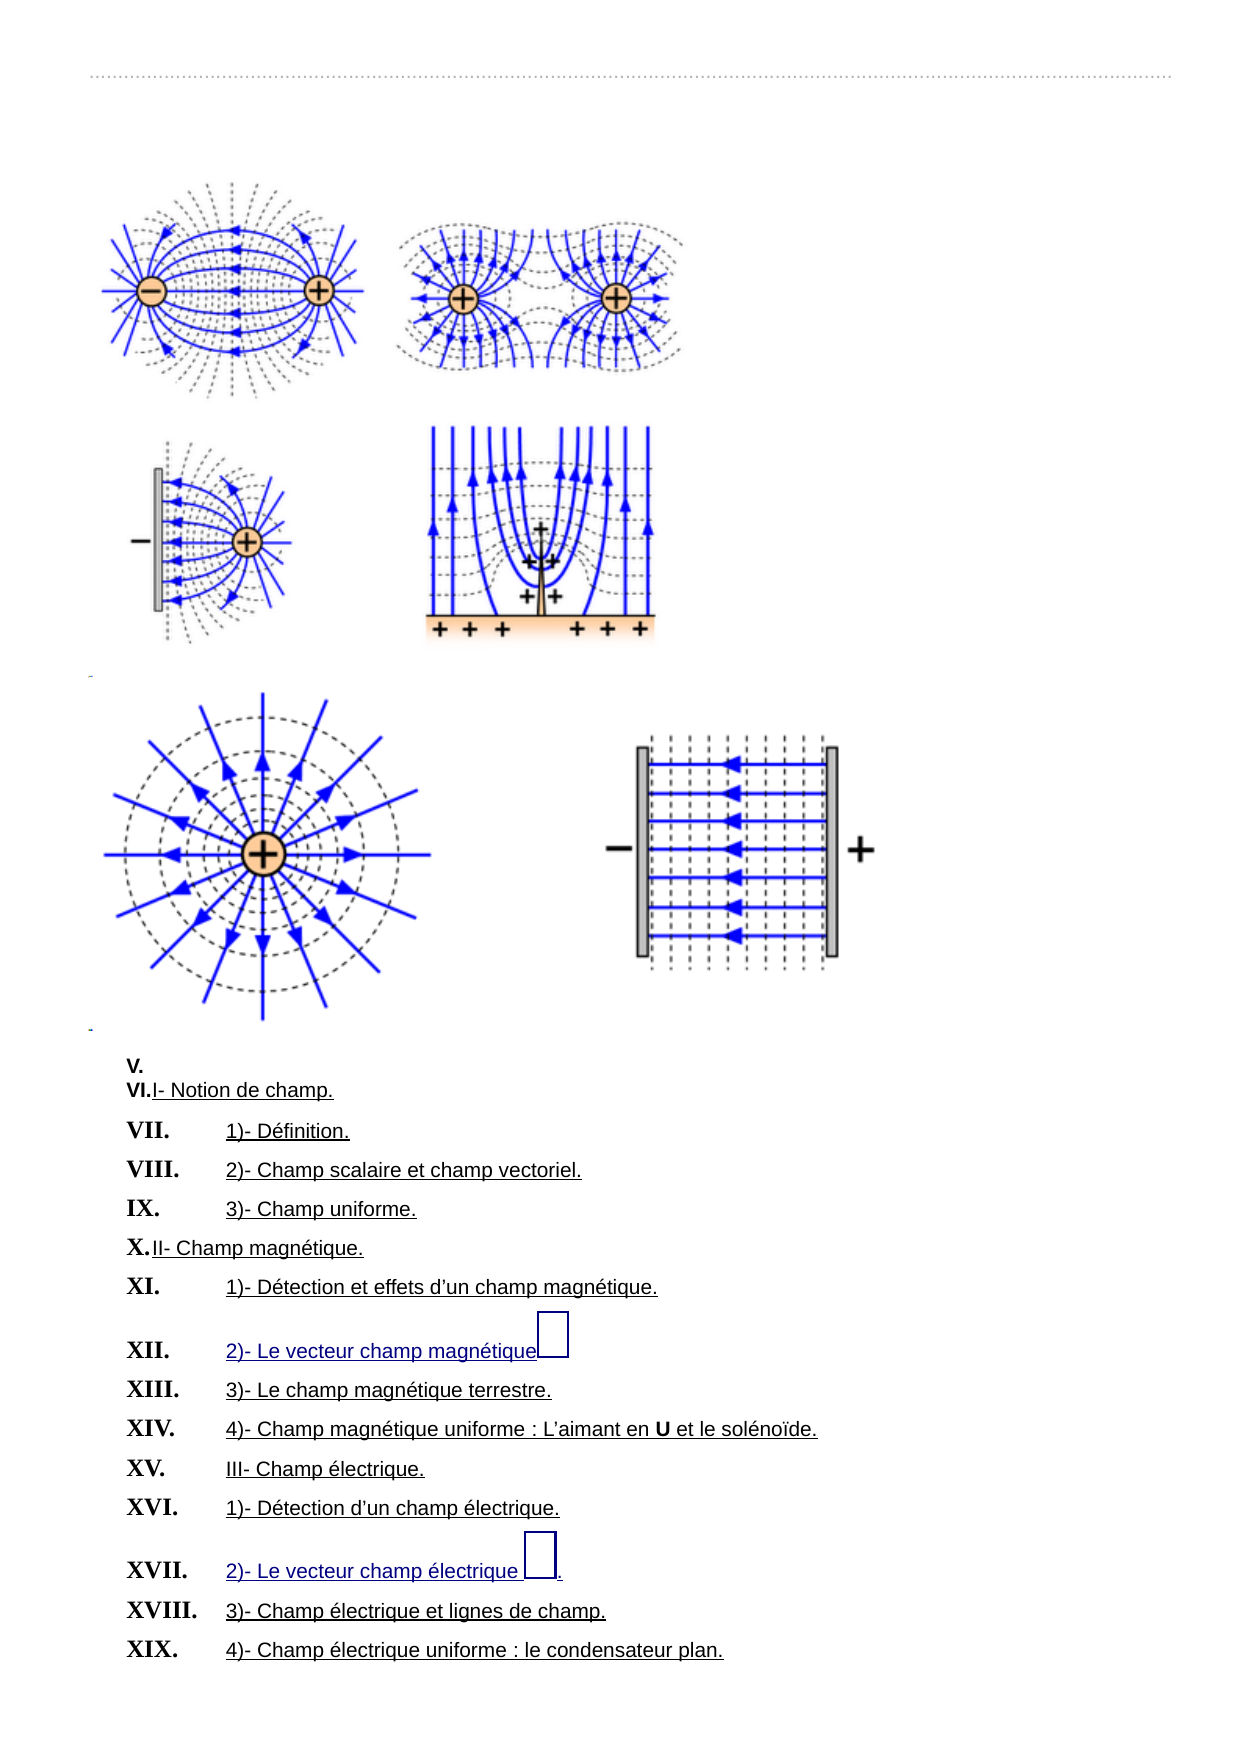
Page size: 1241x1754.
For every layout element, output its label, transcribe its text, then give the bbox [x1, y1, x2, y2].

list III- Champ électrique. [126, 1453, 1181, 1481]
text ............................................................................................................................................................................................ [88, 59, 1181, 83]
list 2)- Le vecteur champ électrique . [126, 1531, 1181, 1584]
list 3)- Champ électrique et lignes de champ. [126, 1595, 1181, 1623]
list 1)- Détection et effets d’un champ magnétique. [126, 1271, 1181, 1300]
list II- Champ magnétique. [126, 1232, 1181, 1261]
list 1)- Définition. [126, 1115, 1181, 1143]
list 2)- Champ scalaire et champ vectoriel. [126, 1154, 1181, 1183]
list 4)- Champ magnétique uniforme : L’aimant en U et le solénoïde. [126, 1413, 1181, 1442]
list 1)- Détection d’un champ électrique. [126, 1492, 1181, 1521]
list 3)- Champ uniforme. [126, 1193, 1181, 1222]
list 2)- Le vecteur champ magnétique [126, 1311, 1181, 1364]
picture [88, 178, 906, 1031]
list 4)- Champ électrique uniforme : le condensateur plan. [126, 1634, 1181, 1663]
list 3)- Le champ magnétique terrestre. [126, 1374, 1181, 1403]
list I- Notion de champ. [126, 1078, 1181, 1102]
